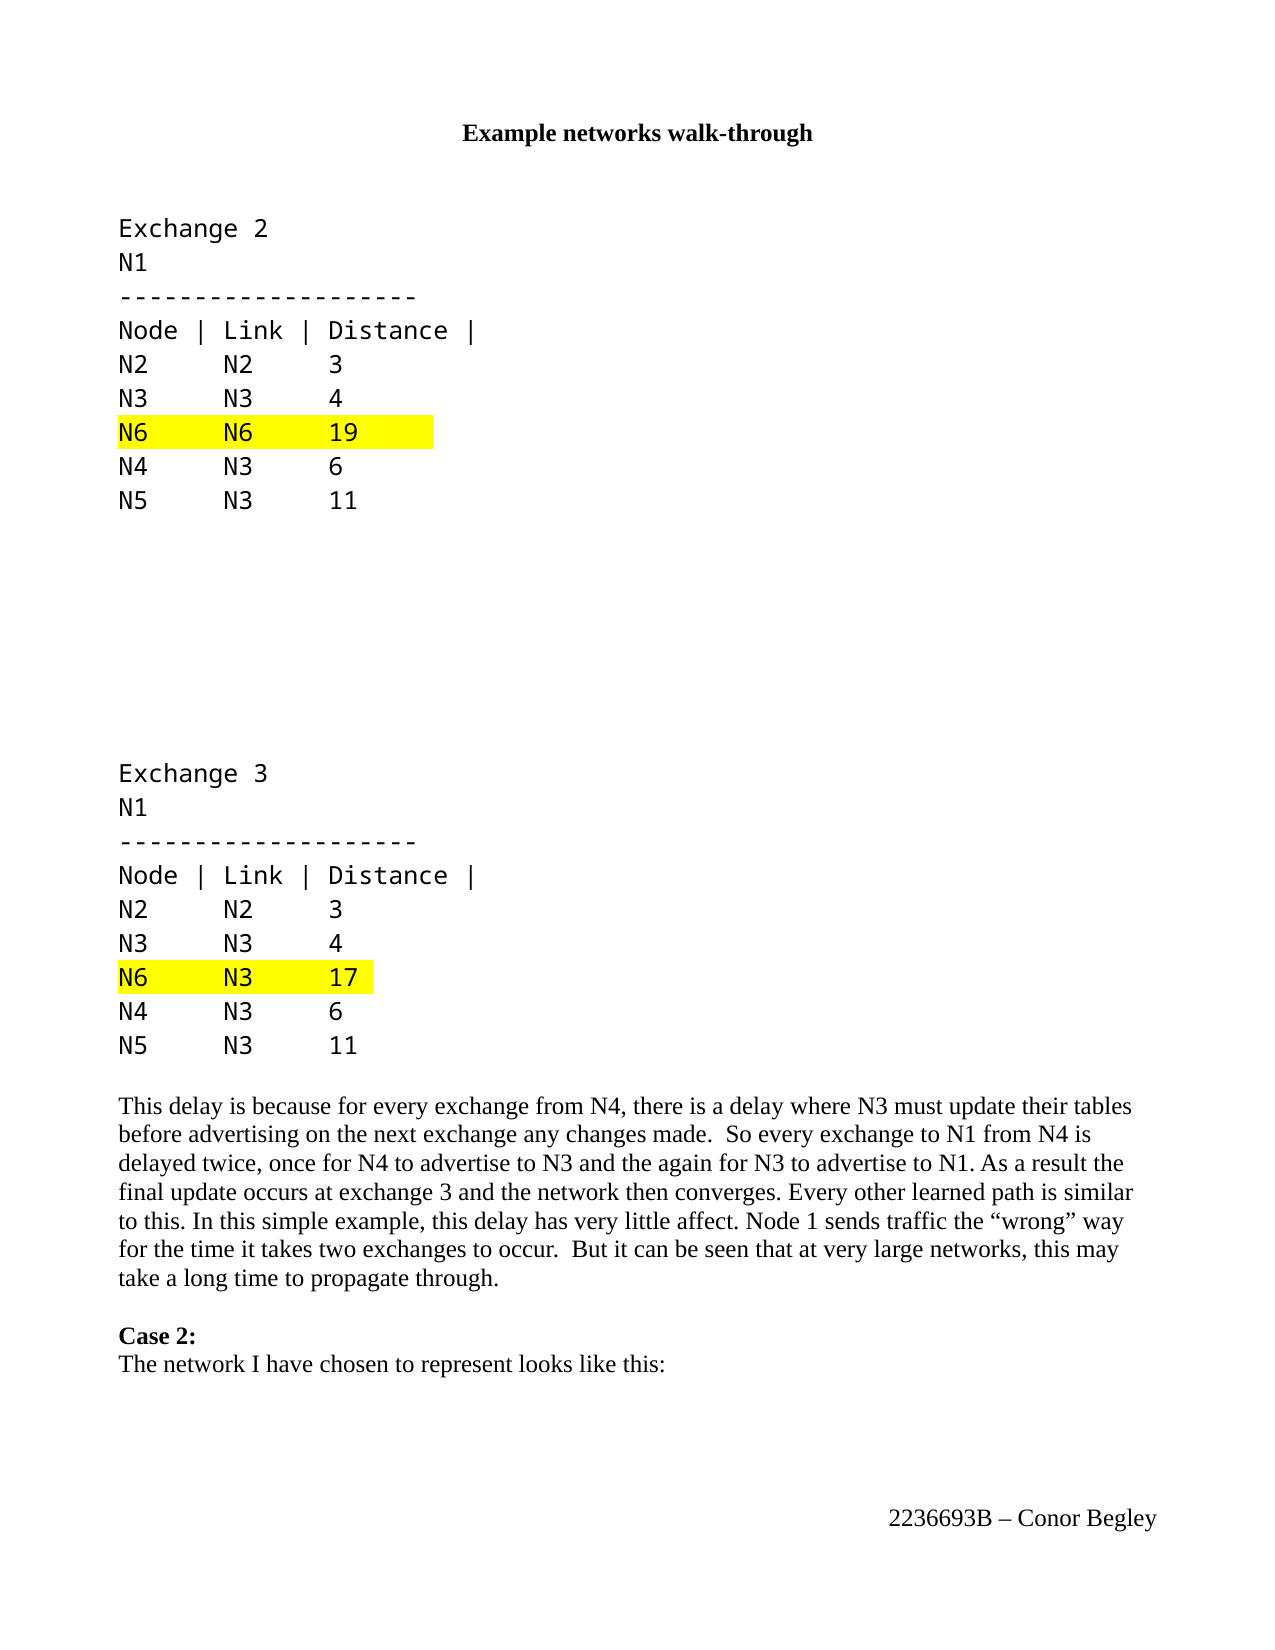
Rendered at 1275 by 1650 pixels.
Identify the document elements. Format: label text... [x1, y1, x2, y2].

text Case 2: [118, 1321, 1157, 1349]
text Exchange 3 N1 -------------------- Node | Link | Distance | N2 N2 3 N3 N3 4 N6 N3 17 N4 N3 6 N5 N3 11 [118, 755, 1157, 1062]
text This delay is because for every exchange from N4, there is a delay where N3 must update their tables before advertising on the next exchange any changes made. So every exchange to N1 from N4 is delayed twice, once for N4 to advertise to N3 and the again for N3 to advertise to N1. As a result the final update occurs at exchange 3 and the network then converges. Every other learned path is similar to this. In this simple example, this delay has very little affect. Node 1 sends traffic the “wrong” way for the time it takes two exchanges to occur. But it can be seen that at very large networks, this may take a long time to propagate through. [118, 1091, 1157, 1292]
text The network I have chosen to represent looks like this: [118, 1349, 1157, 1378]
text Exchange 2 N1 -------------------- Node | Link | Distance | N2 N2 3 N3 N3 4 N6 N6 19 N4 N3 6 N5 N3 11 [118, 176, 1157, 551]
